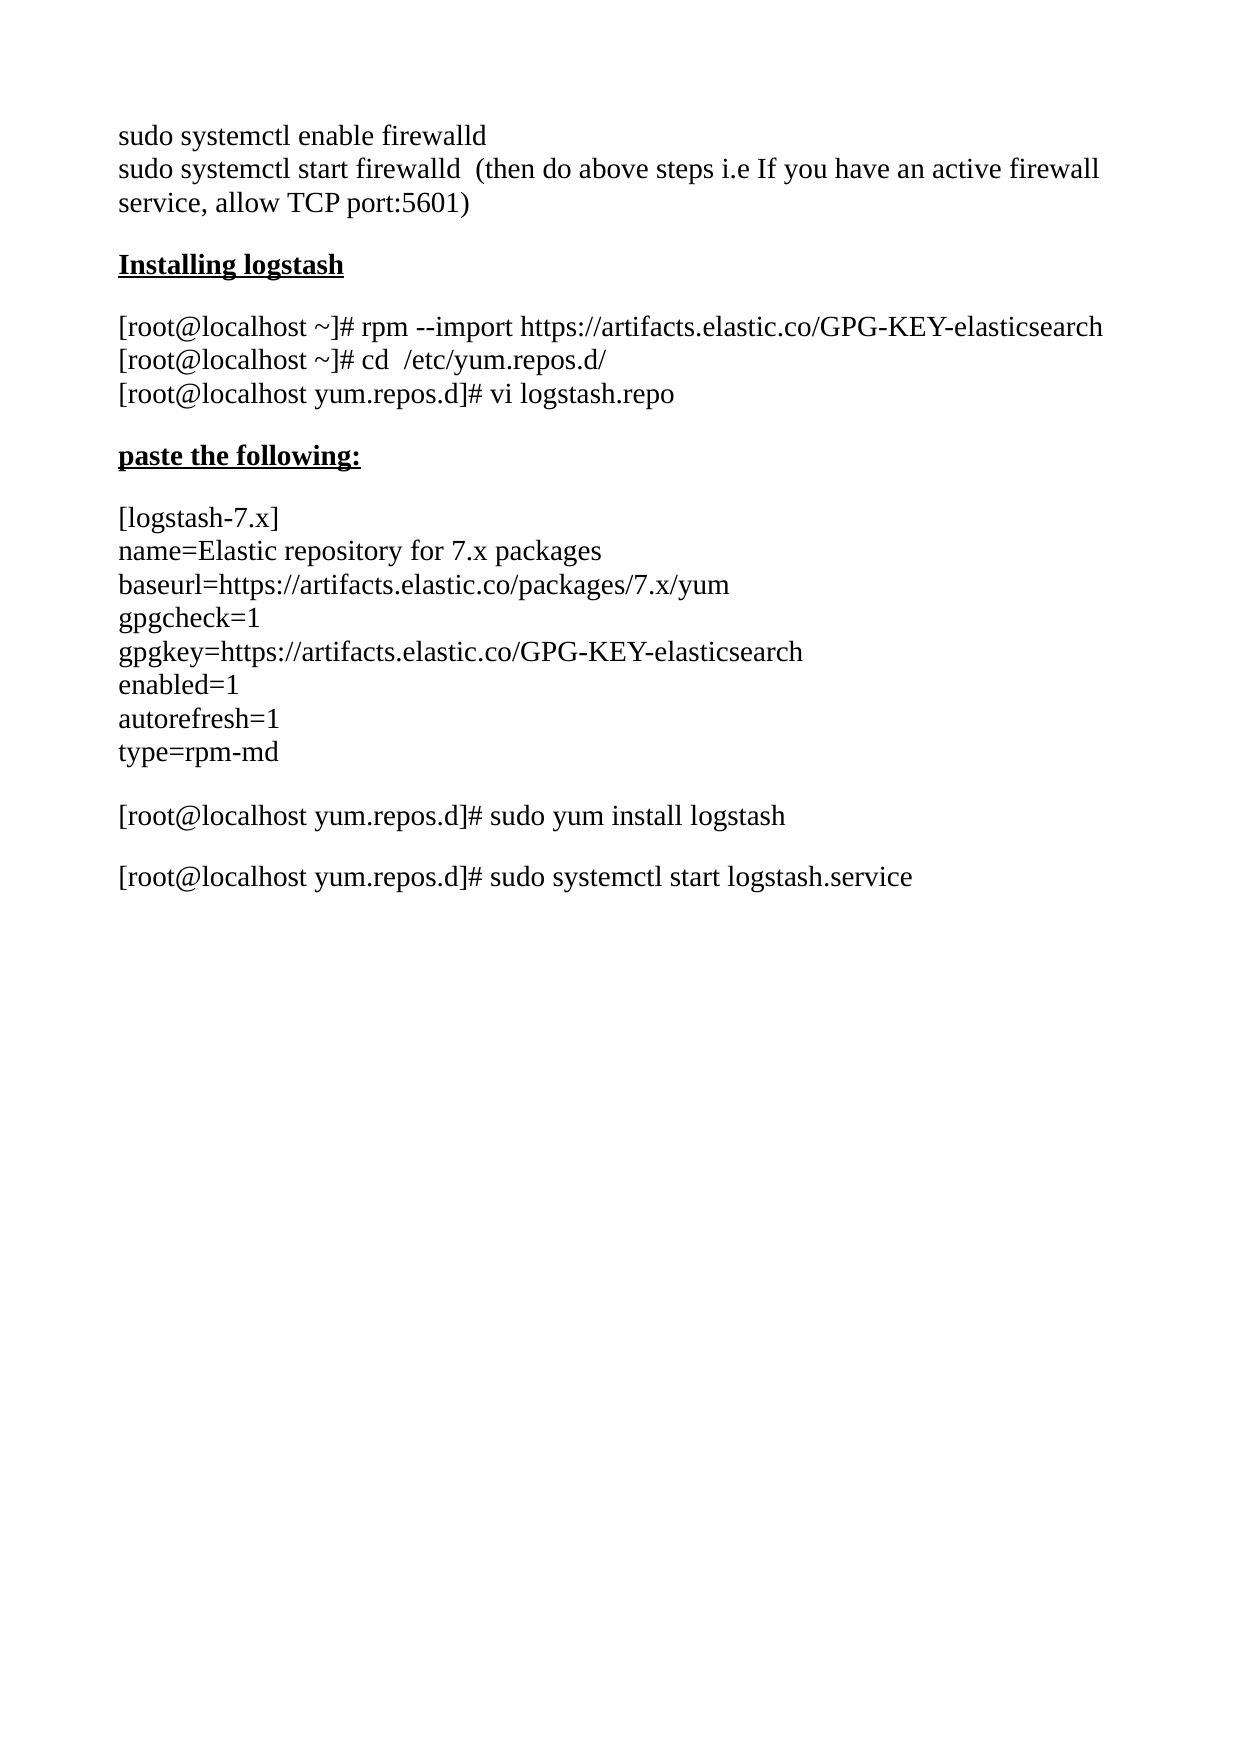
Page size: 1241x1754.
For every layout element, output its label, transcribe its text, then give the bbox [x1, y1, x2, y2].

text [root@localhost ~]# cd /etc/yum.repos.d/ [118, 342, 1122, 376]
text [logstash-7.x] [118, 500, 1122, 533]
text gpgcheck=1 [118, 600, 1122, 634]
text paste the following: [118, 438, 1122, 471]
text enabled=1 [118, 667, 1122, 701]
text name=Elastic repository for 7.x packages [118, 533, 1122, 567]
text [root@localhost yum.repos.d]# sudo yum install logstash [118, 798, 1122, 831]
text gpgkey=https://artifacts.elastic.co/GPG-KEY-elasticsearch [118, 634, 1122, 667]
text type=rpm-md [118, 734, 1122, 768]
text baseurl=https://artifacts.elastic.co/packages/7.x/yum [118, 567, 1122, 600]
text Installing logstash [118, 247, 1122, 281]
text [root@localhost yum.repos.d]# sudo systemctl start logstash.service [118, 859, 1122, 893]
text sudo systemctl enable firewalld [118, 118, 1122, 152]
text [root@localhost ~]# rpm --import https://artifacts.elastic.co/GPG-KEY-elasticsearch [118, 309, 1122, 342]
text autorefresh=1 [118, 701, 1122, 734]
text sudo systemctl start firewalld (then do above steps i.e If you have an active firewall service, allow TCP port:5601) [118, 152, 1122, 219]
text [root@localhost yum.repos.d]# vi logstash.repo [118, 376, 1122, 409]
